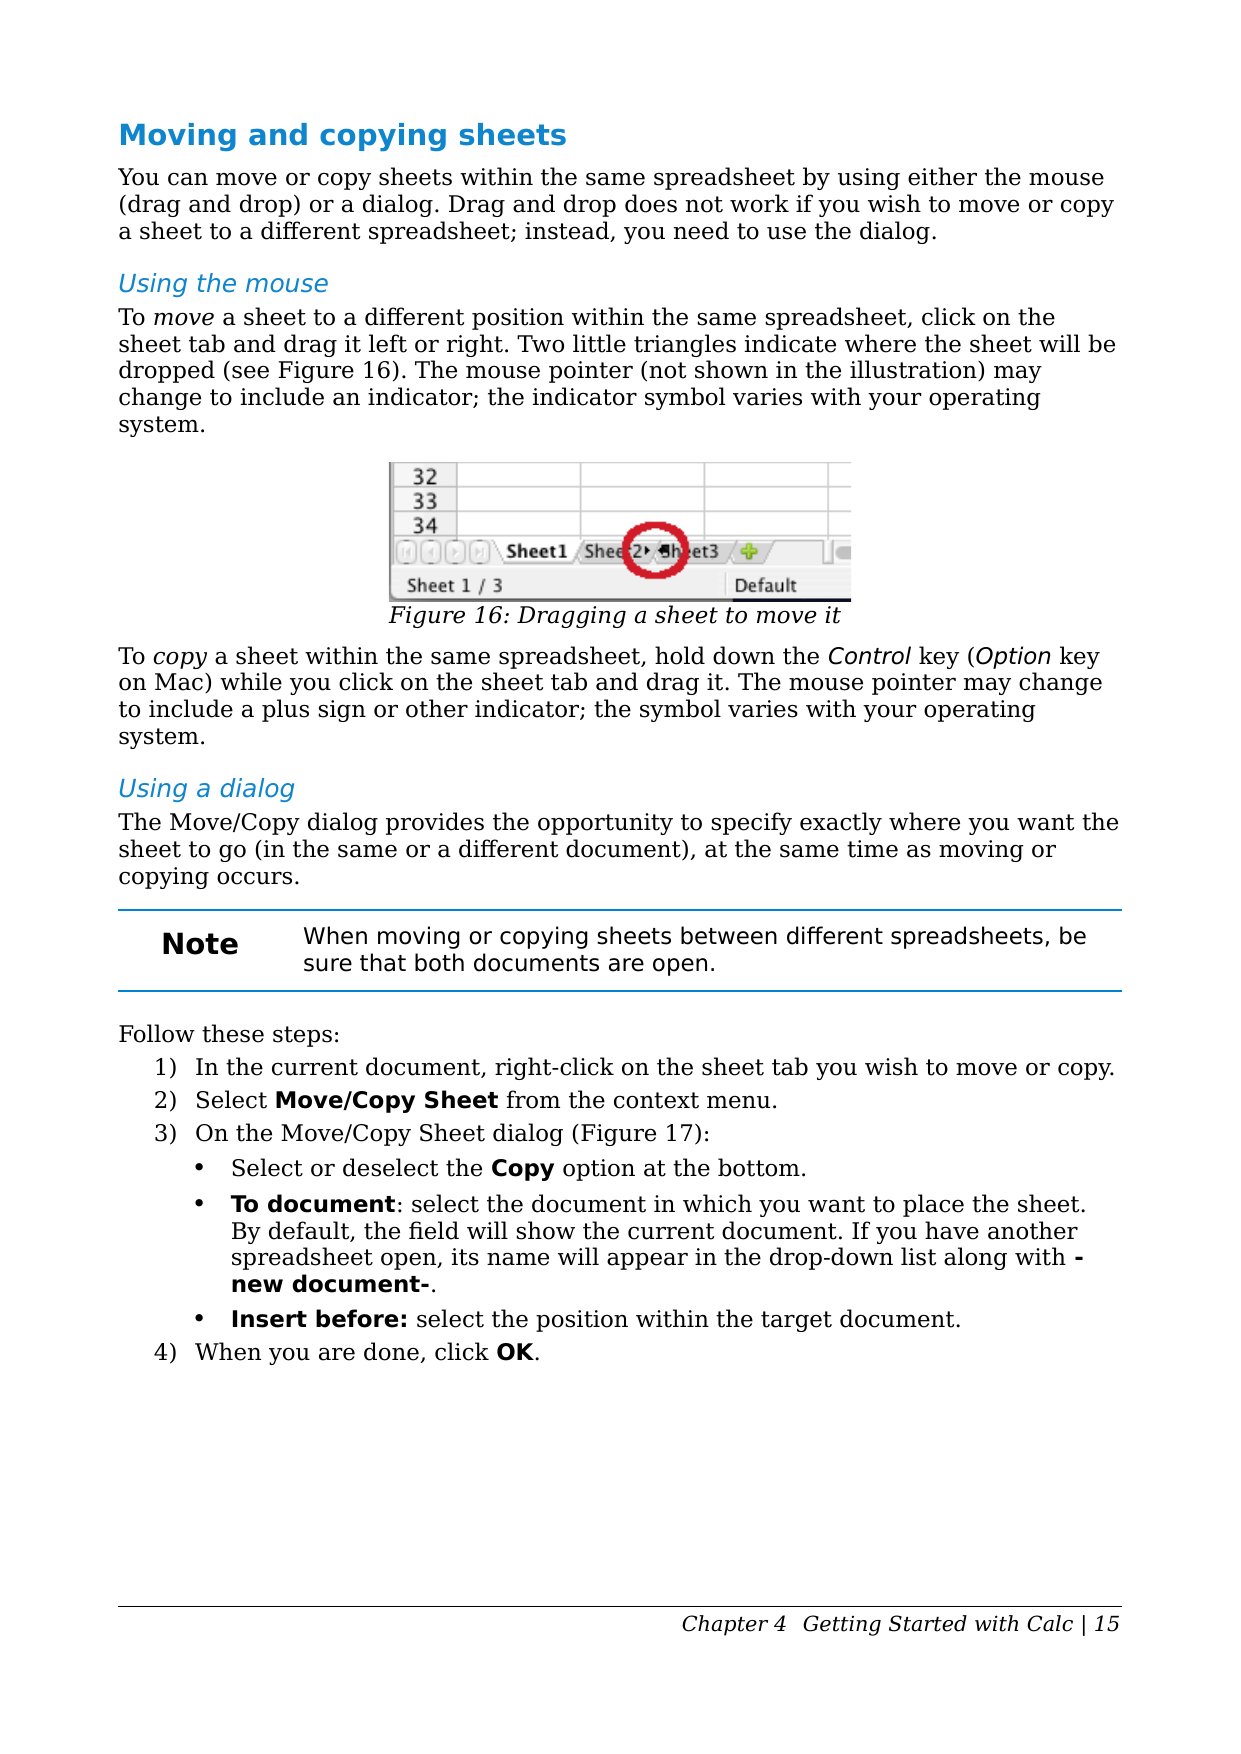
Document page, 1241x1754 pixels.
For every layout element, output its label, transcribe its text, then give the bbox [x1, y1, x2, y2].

subtitle Moving and copying sheets [118, 118, 1122, 152]
text You can move or copy sheets within the same spreadsheet by using either the mouse (drag and drop) or a dialog. Drag and drop does not work if you wish to move or copy a sheet to a different spreadsheet; instead, you need to use the dialog. [118, 164, 1122, 244]
subtitle Using a dialog [118, 774, 1122, 803]
table_header When moving or copying sheets between different spreadsheets, be sure that both documents are open. [281, 911, 1122, 990]
list Follow these steps: [118, 1021, 1122, 1048]
list Select Move/Copy Sheet from the context menu. [177, 1087, 1122, 1114]
list To document: select the document in which you want to place the sheet. By default, the field will show the current document. If you have another spreadsheet open, its name will appear in the drop-down list along with -new document-. [192, 1189, 1122, 1298]
text To copy a sheet within the same spreadsheet, hold down the Control key (Option key on Mac) while you click on the sheet tab and drag it. The mouse pointer may change to include a plus sign or other indicator; the symbol varies with your operating system. [118, 643, 1122, 749]
list Insert before: select the position within the target document. [192, 1304, 1122, 1333]
picture [388, 462, 852, 602]
text The Move/Copy dialog provides the opportunity to specify exactly where you want the sheet to go (in the same or a different document), at the same time as moving or copying occurs. [118, 809, 1122, 889]
list In the current document, right-click on the sheet tab you wish to move or copy. [177, 1054, 1122, 1081]
table_header Note [118, 911, 281, 990]
list On the Move/Copy Sheet dialog (Figure 17): [177, 1120, 1122, 1147]
text Figure 16: Dragging a sheet to move it [389, 602, 851, 629]
text To move a sheet to a different position within the same spreadsheet, click on the sheet tab and drag it left or right. Two little triangles indicate where the sheet will be dropped (see Figure 16). The mouse pointer (not shown in the illustration) may change to include an indicator; the indicator symbol varies with your operating system. [118, 304, 1122, 438]
list Select or deselect the Copy option at the bottom. [192, 1153, 1122, 1182]
list When you are done, click OK. [177, 1339, 1122, 1366]
subtitle Using the mouse [118, 269, 1122, 298]
